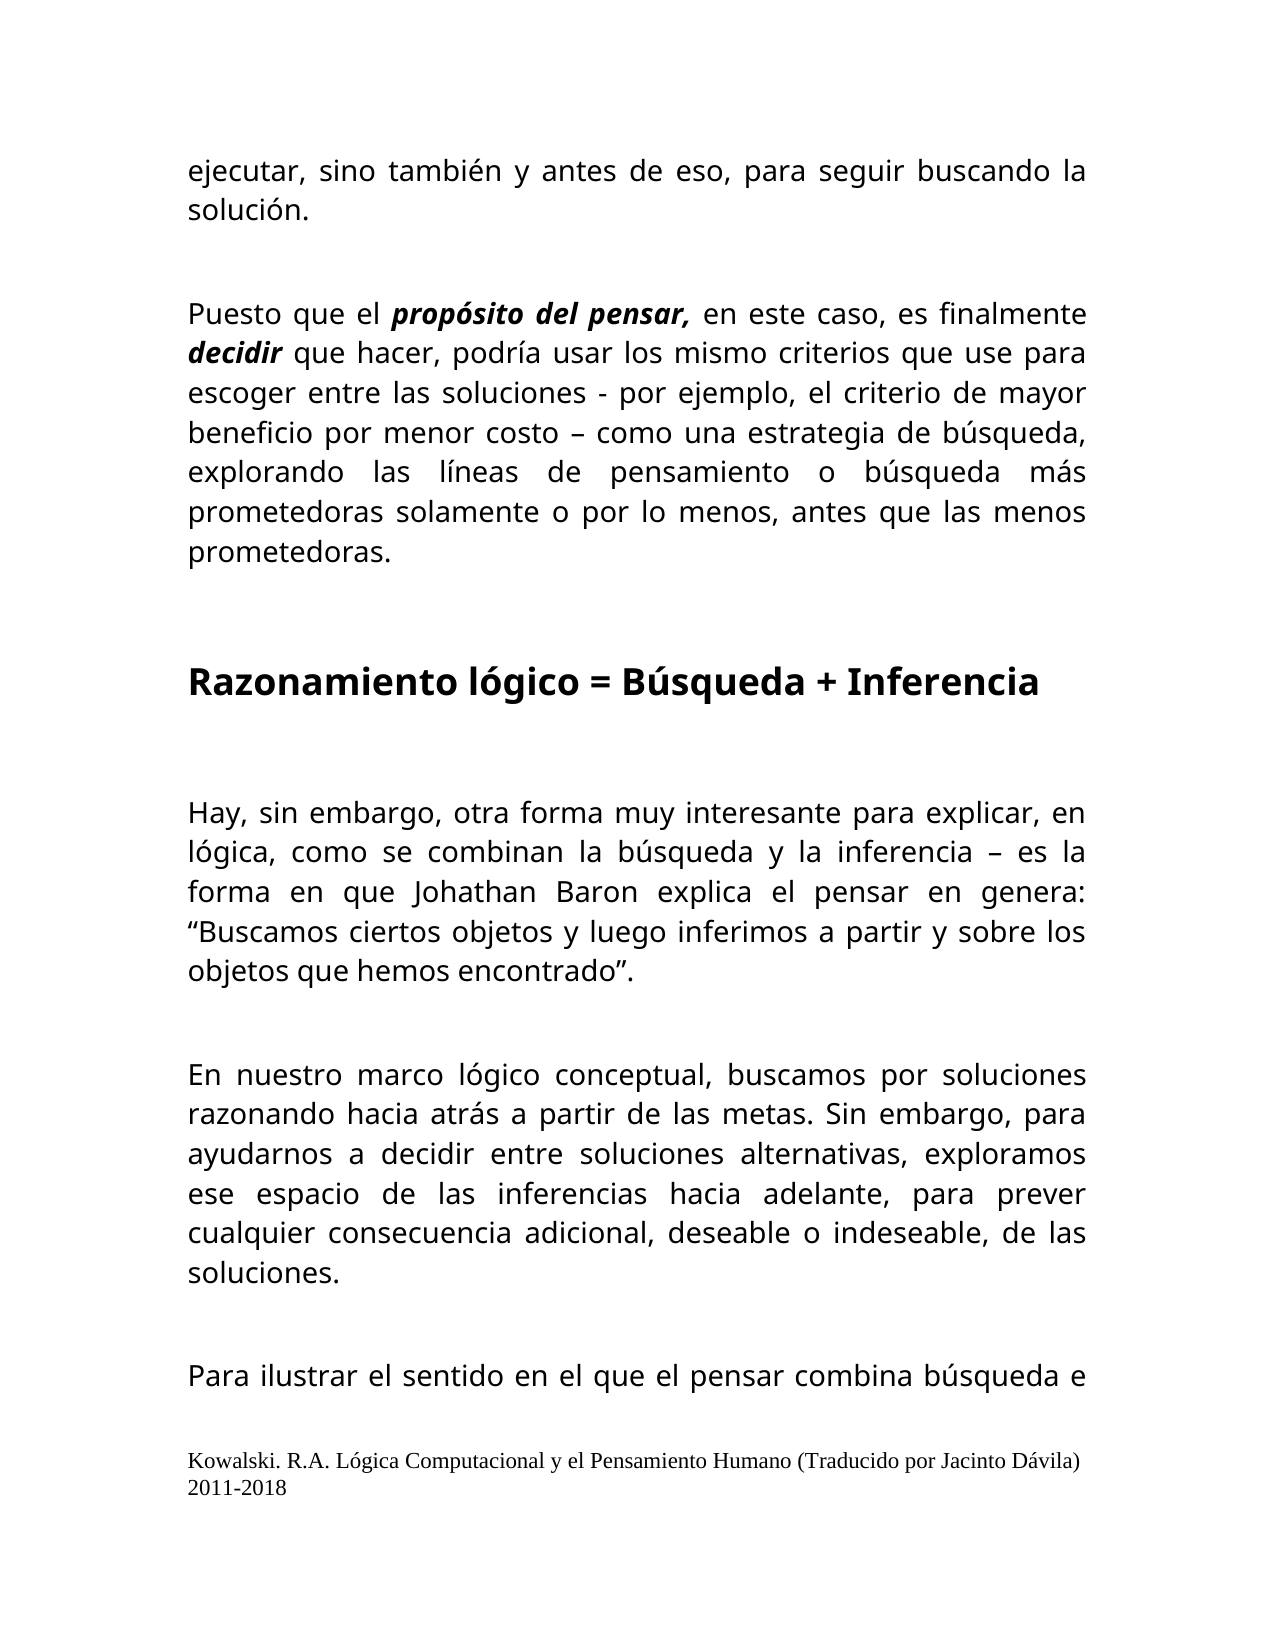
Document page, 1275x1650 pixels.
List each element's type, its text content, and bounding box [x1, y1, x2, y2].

text ejecutar, sino también y antes de eso, para seguir buscando la solución. [187, 150, 1087, 229]
text Hay, sin embargo, otra forma muy interesante para explicar, en lógica, como se combinan la búsqueda y la inferencia – es la forma en que Johathan Baron explica el pensar en genera: “Buscamos ciertos objetos y luego inferimos a partir y sobre los objetos que hemos encontrado”. [187, 792, 1087, 990]
text Para ilustrar el sentido en el que el pensar combina búsqueda e [187, 1356, 1087, 1395]
text En nuestro marco lógico conceptual, buscamos por soluciones razonando hacia atrás a partir de las metas. Sin embargo, para ayudarnos a decidir entre soluciones alternativas, exploramos ese espacio de las inferencias hacia adelante, para prever cualquier consecuencia adicional, deseable o indeseable, de las soluciones. [187, 1054, 1087, 1292]
subtitle Razonamiento lógico = Búsqueda + Inferencia [187, 655, 1087, 706]
text Puesto que el propósito del pensar, en este caso, es finalmente decidir que hacer, podría usar los mismo criterios que use para escoger entre las soluciones - por ejemplo, el criterio de mayor beneficio por menor costo – como una estrategia de búsqueda, explorando las líneas de pensamiento o búsqueda más prometedoras solamente o por lo menos, antes que las menos prometedoras. [187, 293, 1087, 571]
